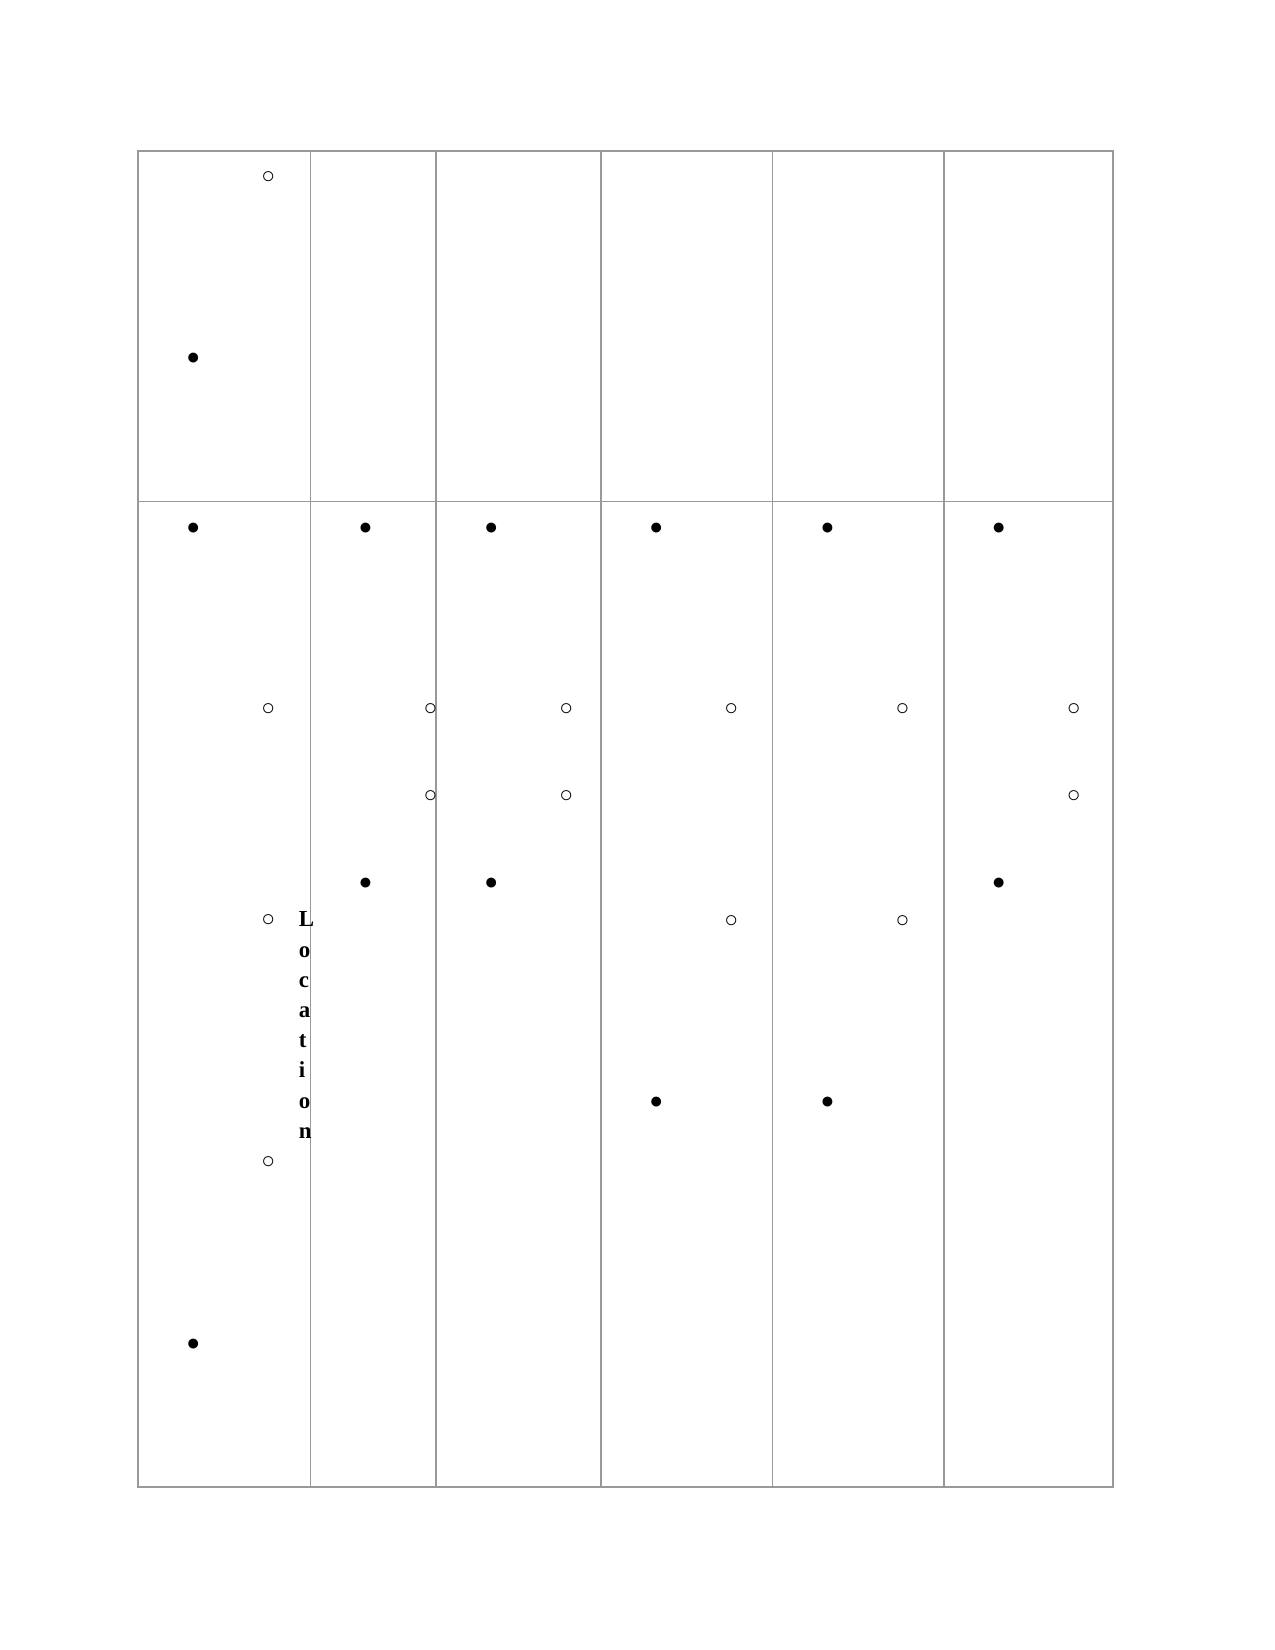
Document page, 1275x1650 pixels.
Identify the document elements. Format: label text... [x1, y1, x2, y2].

table_cell [602, 502, 772, 1486]
table_cell Company Reputation [139, 152, 310, 501]
table_cell [773, 502, 943, 1486]
table_cell Location [139, 502, 310, 1486]
table_cell [311, 502, 435, 1486]
table_cell [602, 152, 772, 501]
table_cell [437, 152, 600, 501]
table_cell [945, 152, 1112, 501]
table_cell [437, 502, 600, 1486]
table_cell [311, 152, 435, 501]
table_cell [945, 502, 1112, 1486]
table_cell [773, 152, 943, 501]
